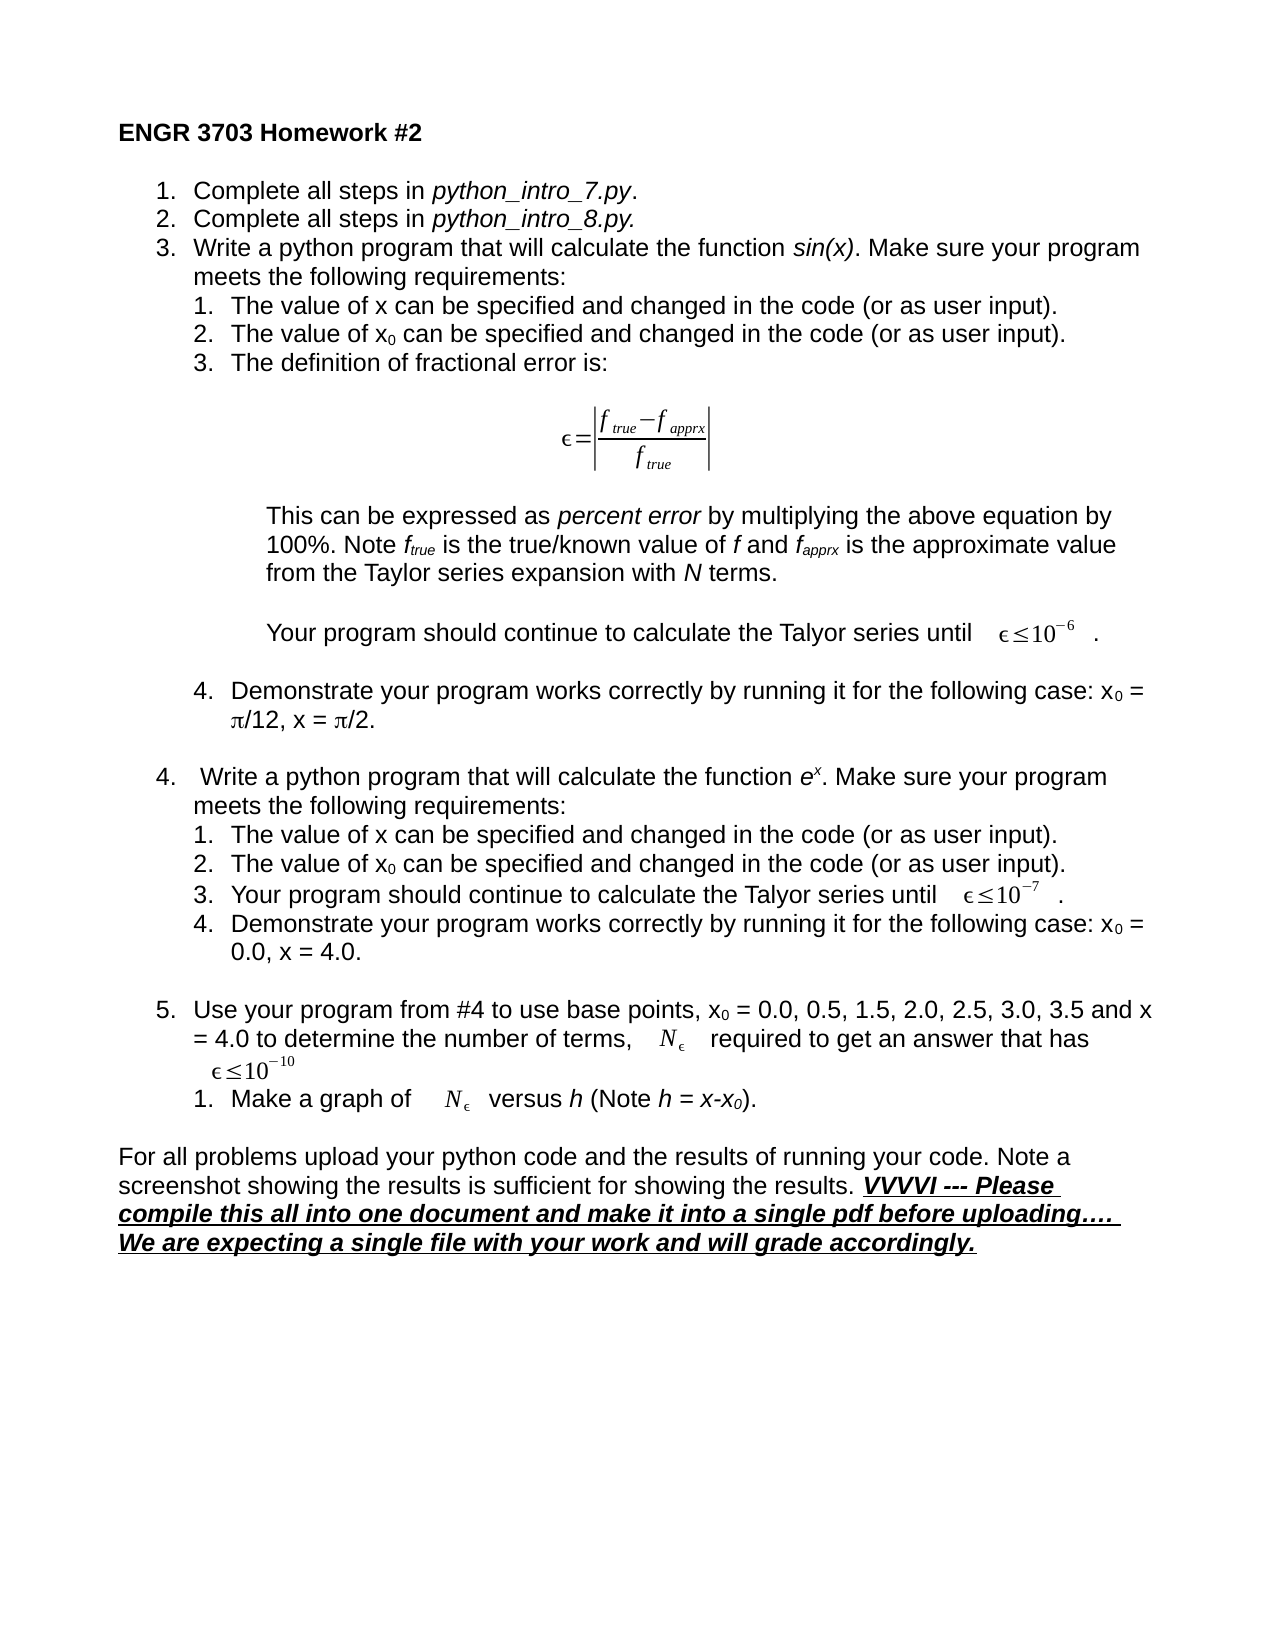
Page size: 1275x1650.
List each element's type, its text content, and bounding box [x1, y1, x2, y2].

list Complete all steps in python_intro_7.py. [156, 176, 1157, 204]
list The definition of fractional error is: [193, 348, 1157, 377]
list The value of x can be specified and changed in the code (or as user input). [193, 291, 1157, 319]
text This can be expressed as percent error by multiplying the above equation by 100%. Note ftrue is the true/known value of f and fapprx is the approximate value from the Taylor series expansion with N terms. [266, 501, 1157, 587]
list Make a graph of versus h (Note h = x-x0). [193, 1084, 1157, 1113]
text ENGR 3703 Homework #2 [118, 118, 1157, 147]
text For all problems upload your python code and the results of running your code. Note a screenshot showing the results is sufficient for showing the results. VVVVI --- Please compile this all into one document and make it into a single pdf before uploading…. We are expecting a single file with your work and will grade accordingly. [118, 1142, 1157, 1257]
list Complete all steps in python_intro_8.py. [156, 204, 1157, 233]
list Write a python program that will calculate the function sin(x). Make sure your program meets the following requirements: [156, 233, 1157, 291]
list Demonstrate your program works correctly by running it for the following case: x0 = p/12, x = p/2. [193, 676, 1157, 733]
text Your program should continue to calculate the Talyor series until . [266, 616, 1157, 647]
list The value of x0 can be specified and changed in the code (or as user input). [193, 848, 1157, 877]
list Write a python program that will calculate the function ex. Make sure your program meets the following requirements: [156, 762, 1157, 820]
list Demonstrate your program works correctly by running it for the following case: x0 = 0.0, x = 4.0. [193, 909, 1157, 966]
list Use your program from #4 to use base points, x0 = 0.0, 0.5, 1.5, 2.0, 2.5, 3.0, 3.5 and x = 4.0 to determine the number of terms, required to get an answer that has [156, 995, 1157, 1084]
list The value of x0 can be specified and changed in the code (or as user input). [193, 319, 1157, 348]
list The value of x can be specified and changed in the code (or as user input). [193, 820, 1157, 848]
list Your program should continue to calculate the Talyor series until . [193, 877, 1157, 909]
